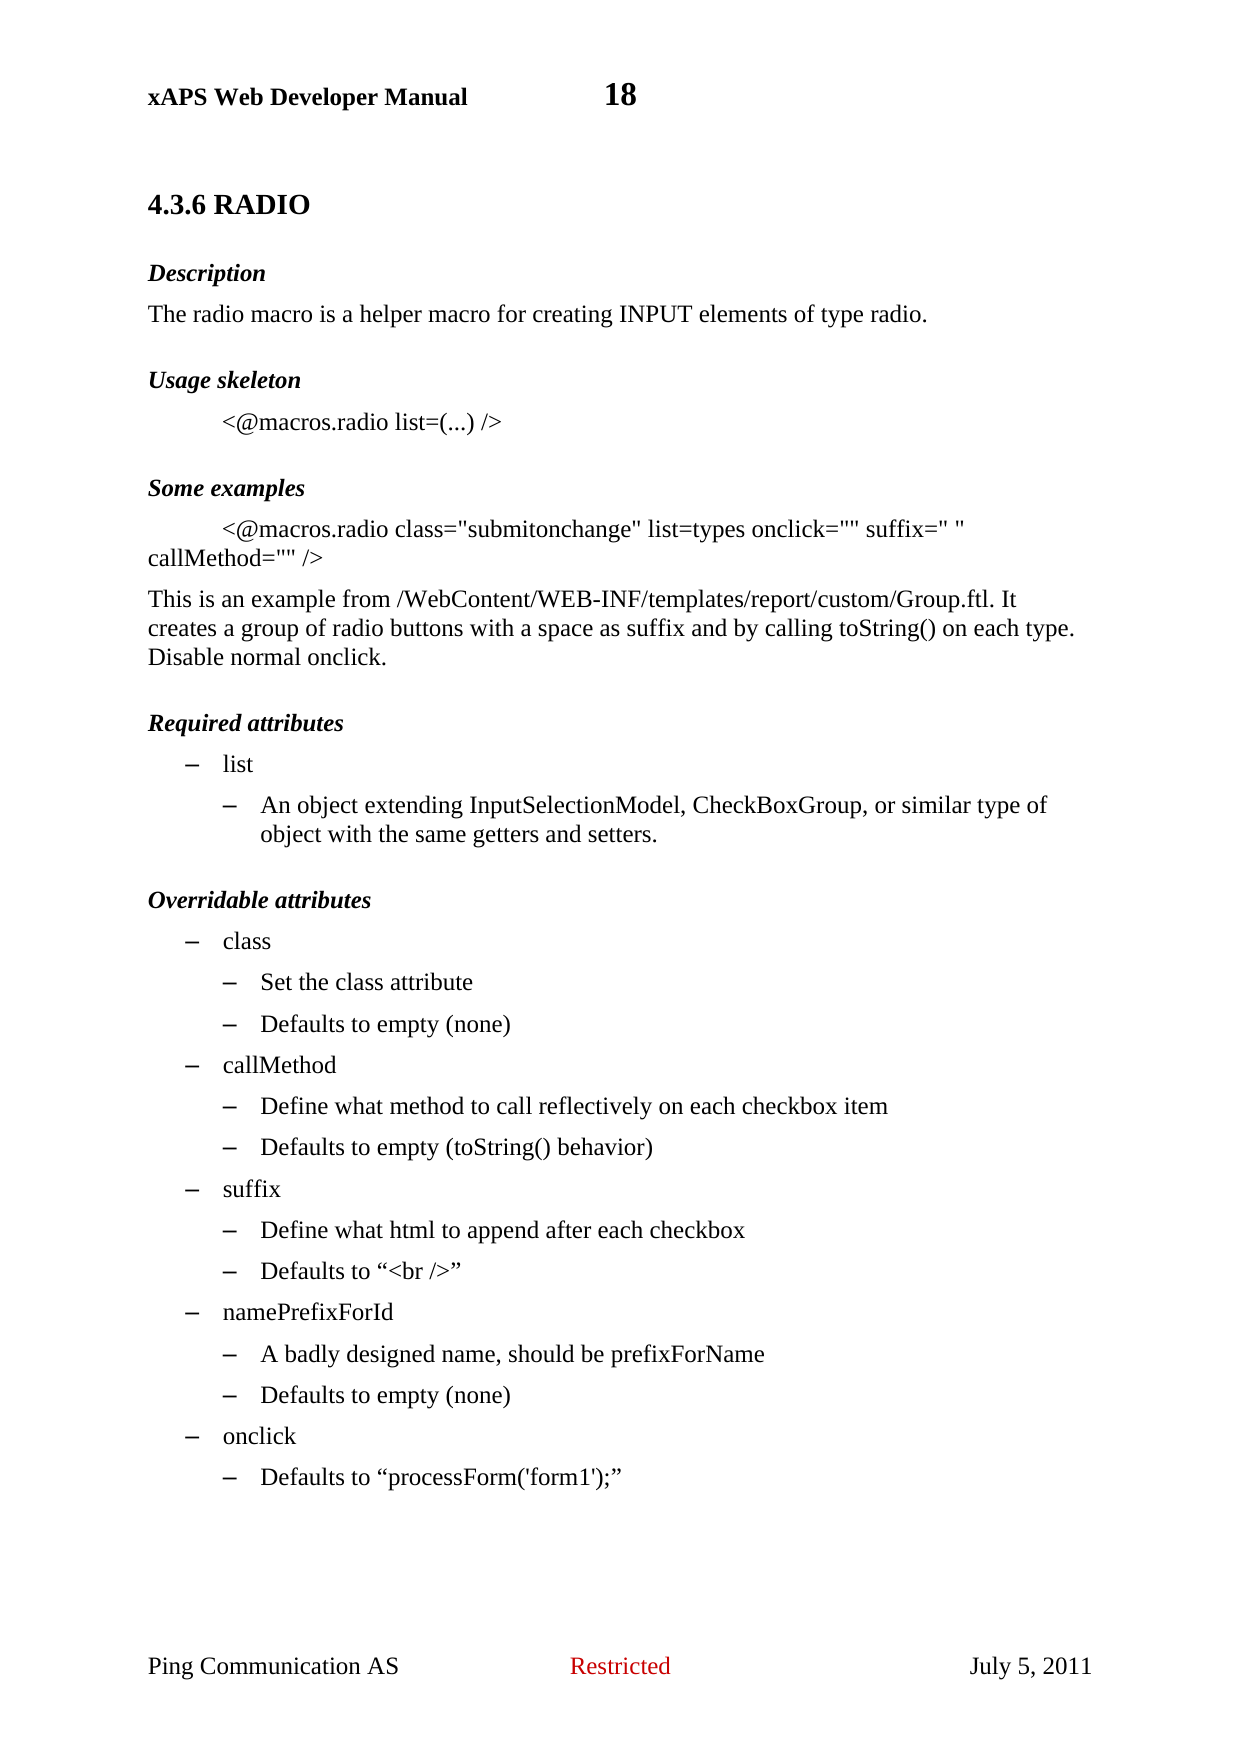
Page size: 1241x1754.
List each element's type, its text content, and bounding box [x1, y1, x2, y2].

list An object extending InputSelectionModel, CheckBoxGroup, or similar type of object with the same getters and setters. [223, 790, 1092, 848]
text The radio macro is a helper macro for creating INPUT elements of type radio. [148, 299, 1092, 328]
subtitle Overridable attributes [148, 885, 1092, 914]
text This is an example from /WebContent/WEB-INF/templates/report/custom/Group.ftl. It creates a group of radio buttons with a space as suffix and by calling toString() on each type. Disable normal onclick. [148, 584, 1092, 670]
subtitle Some examples [148, 473, 1092, 502]
list Set the class attribute [223, 967, 1092, 996]
list callMethod [185, 1050, 1092, 1079]
list Define what html to append after each checkbox [223, 1215, 1092, 1244]
subtitle Description [148, 258, 1092, 287]
list Defaults to empty (toString() behavior) [223, 1132, 1092, 1161]
list Defaults to empty (none) [223, 1380, 1092, 1409]
list class [185, 926, 1092, 955]
subtitle Usage skeleton [148, 366, 1092, 394]
list namePrefixForId [185, 1297, 1092, 1326]
list Defaults to “<br />” [223, 1256, 1092, 1285]
text <@macros.radio class="submitonchange" list=types onclick="" suffix=" " callMethod="" /> [148, 514, 1092, 572]
subtitle Required attributes [148, 708, 1092, 736]
subtitle 4.3.6 RADIO [148, 187, 1092, 221]
list Defaults to “processForm('form1');” [223, 1462, 1092, 1491]
text <@macros.radio list=(...) /> [148, 407, 1092, 436]
list list [185, 749, 1092, 778]
list onclick [185, 1421, 1092, 1450]
list suffix [185, 1174, 1092, 1202]
list Define what method to call reflectively on each checkbox item [223, 1091, 1092, 1120]
list Defaults to empty (none) [223, 1009, 1092, 1037]
list A badly designed name, should be prefixForName [223, 1339, 1092, 1367]
